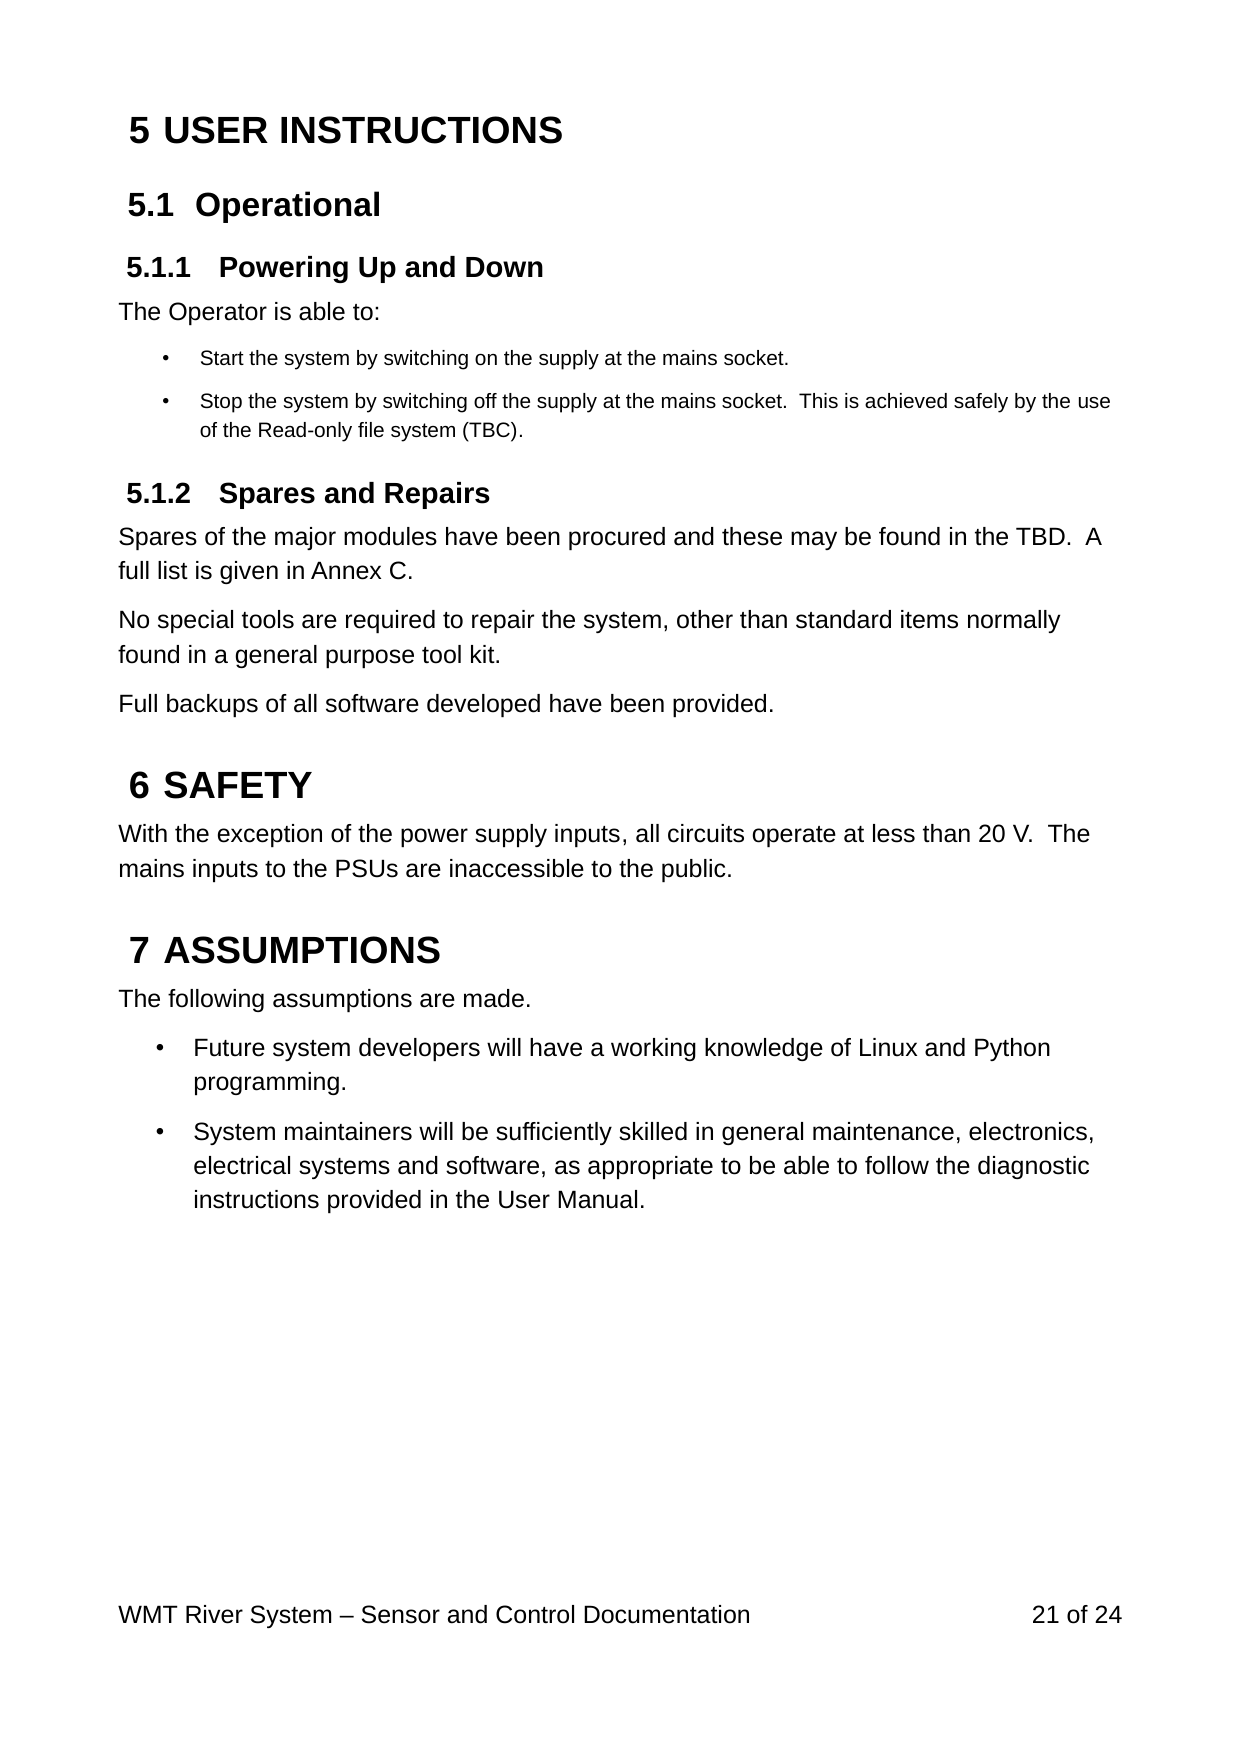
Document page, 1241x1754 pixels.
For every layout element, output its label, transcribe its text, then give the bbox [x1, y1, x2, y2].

text The Operator is able to: [118, 296, 1122, 325]
list Start the system by switching on the supply at the mains socket. [162, 346, 1122, 369]
subtitle USER INSTRUCTIONS [118, 108, 1122, 151]
list System maintainers will be sufficiently skilled in general maintenance, electronics, electrical systems and software, as appropriate to be able to follow the diagnostic instructions provided in the User Manual. [156, 1116, 1122, 1214]
text With the exception of the power supply inputs, all circuits operate at less than 20 V. The mains inputs to the PSUs are inaccessible to the public. [118, 819, 1122, 882]
text The following assumptions are made. [118, 984, 1122, 1012]
subtitle Powering Up and Down [118, 250, 1122, 284]
list Stop the system by switching off the supply at the mains socket. This is achieved safely by the use of the Read-only file system (TBC). [162, 389, 1122, 442]
text No special tools are required to repair the system, other than standard items normally found in a general purpose tool kit. [118, 605, 1122, 668]
subtitle SAFETY [118, 763, 1122, 807]
subtitle ASSUMPTIONS [118, 928, 1122, 971]
text Spares of the major modules have been procured and these may be found in the TBD. A full list is given in Annex C. [118, 522, 1122, 585]
text Full backups of all software developed have been provided. [118, 689, 1122, 718]
list Future system developers will have a working knowledge of Linux and Python programming. [156, 1033, 1122, 1096]
subtitle Spares and Repairs [118, 476, 1122, 509]
subtitle Operational [118, 185, 1122, 223]
